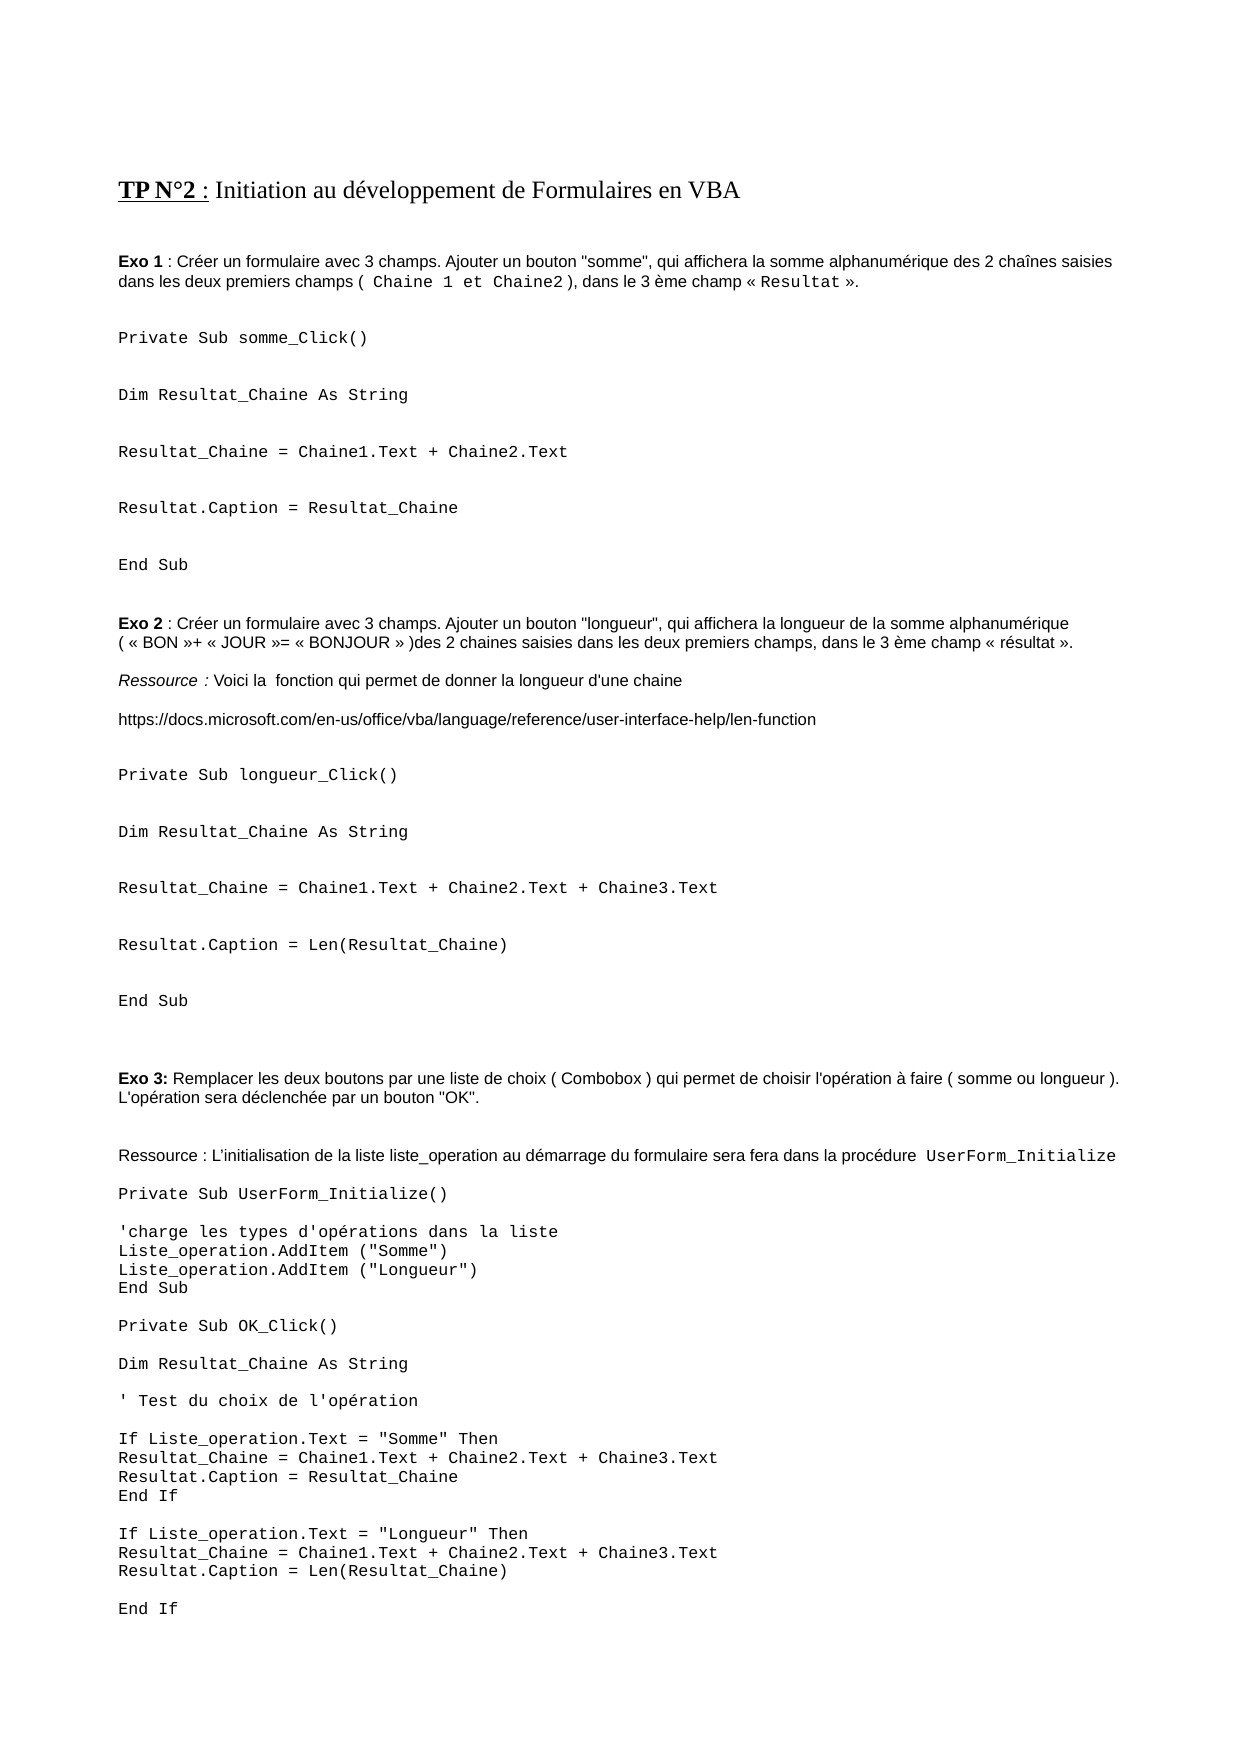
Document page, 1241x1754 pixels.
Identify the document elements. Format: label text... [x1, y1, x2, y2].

text Dim Resultat_Chaine As String [118, 823, 1122, 842]
text Resultat_Chaine = Chaine1.Text + Chaine2.Text + Chaine3.Text [118, 1544, 1122, 1563]
text Ressource : L’initialisation de la liste liste_operation au démarrage du formulaire sera fera dans la procédure UserForm_Initialize [118, 1146, 1122, 1166]
text Resultat.Caption = Resultat_Chaine [118, 500, 1122, 519]
text Resultat_Chaine = Chaine1.Text + Chaine2.Text + Chaine3.Text [118, 1449, 1122, 1468]
text Dim Resultat_Chaine As String [118, 1355, 1122, 1374]
text End Sub [118, 1280, 1122, 1299]
text TP N°2 : Initiation au développement de Formulaires en VBA [118, 176, 1122, 204]
text Exo 3: Remplacer les deux boutons par une liste de choix ( Combobox ) qui permet de choisir l'opération à faire ( somme ou longueur ). [118, 1069, 1122, 1088]
text Private Sub UserForm_Initialize() [118, 1186, 1122, 1204]
text End Sub [118, 556, 1122, 575]
text Private Sub OK_Click() [118, 1318, 1122, 1336]
text Resultat.Caption = Len(Resultat_Chaine) [118, 936, 1122, 955]
text Private Sub longueur_Click() [118, 767, 1122, 785]
text End Sub [118, 993, 1122, 1012]
text Resultat.Caption = Resultat_Chaine [118, 1468, 1122, 1487]
text Resultat_Chaine = Chaine1.Text + Chaine2.Text + Chaine3.Text [118, 880, 1122, 898]
text https://docs.microsoft.com/en-us/office/vba/language/reference/user-interface-help/len-function [118, 709, 1122, 728]
text If Liste_operation.Text = "Somme" Then [118, 1431, 1122, 1449]
text Dim Resultat_Chaine As String [118, 387, 1122, 406]
text Liste_operation.AddItem ("Longueur") [118, 1261, 1122, 1280]
text Exo 2 : Créer un formulaire avec 3 champs. Ajouter un bouton "longueur", qui affichera la longueur de la somme alphanumérique ( « BON »+ « JOUR »= « BONJOUR » )des 2 chaines saisies dans les deux premiers champs, dans le 3 ème champ « résultat ». [118, 613, 1122, 652]
text End If [118, 1487, 1122, 1506]
text Exo 1 : Créer un formulaire avec 3 champs. Ajouter un bouton "somme", qui affichera la somme alphanumérique des 2 chaînes saisies dans les deux premiers champs ( Chaine 1 et Chaine2 ), dans le 3 ème champ « Resultat ». [118, 252, 1122, 292]
text Resultat_Chaine = Chaine1.Text + Chaine2.Text [118, 443, 1122, 462]
text ' Test du choix de l'opération [118, 1393, 1122, 1412]
text Liste_operation.AddItem ("Somme") [118, 1242, 1122, 1261]
text End If [118, 1601, 1122, 1619]
text 'charge les types d'opérations dans la liste [118, 1223, 1122, 1242]
text Ressource : Voici la fonction qui permet de donner la longueur d'une chaine [118, 671, 1122, 690]
text L'opération sera déclenchée par un bouton "OK". [118, 1088, 1122, 1107]
text Private Sub somme_Click() [118, 330, 1122, 349]
text Resultat.Caption = Len(Resultat_Chaine) [118, 1563, 1122, 1582]
text If Liste_operation.Text = "Longueur" Then [118, 1525, 1122, 1544]
